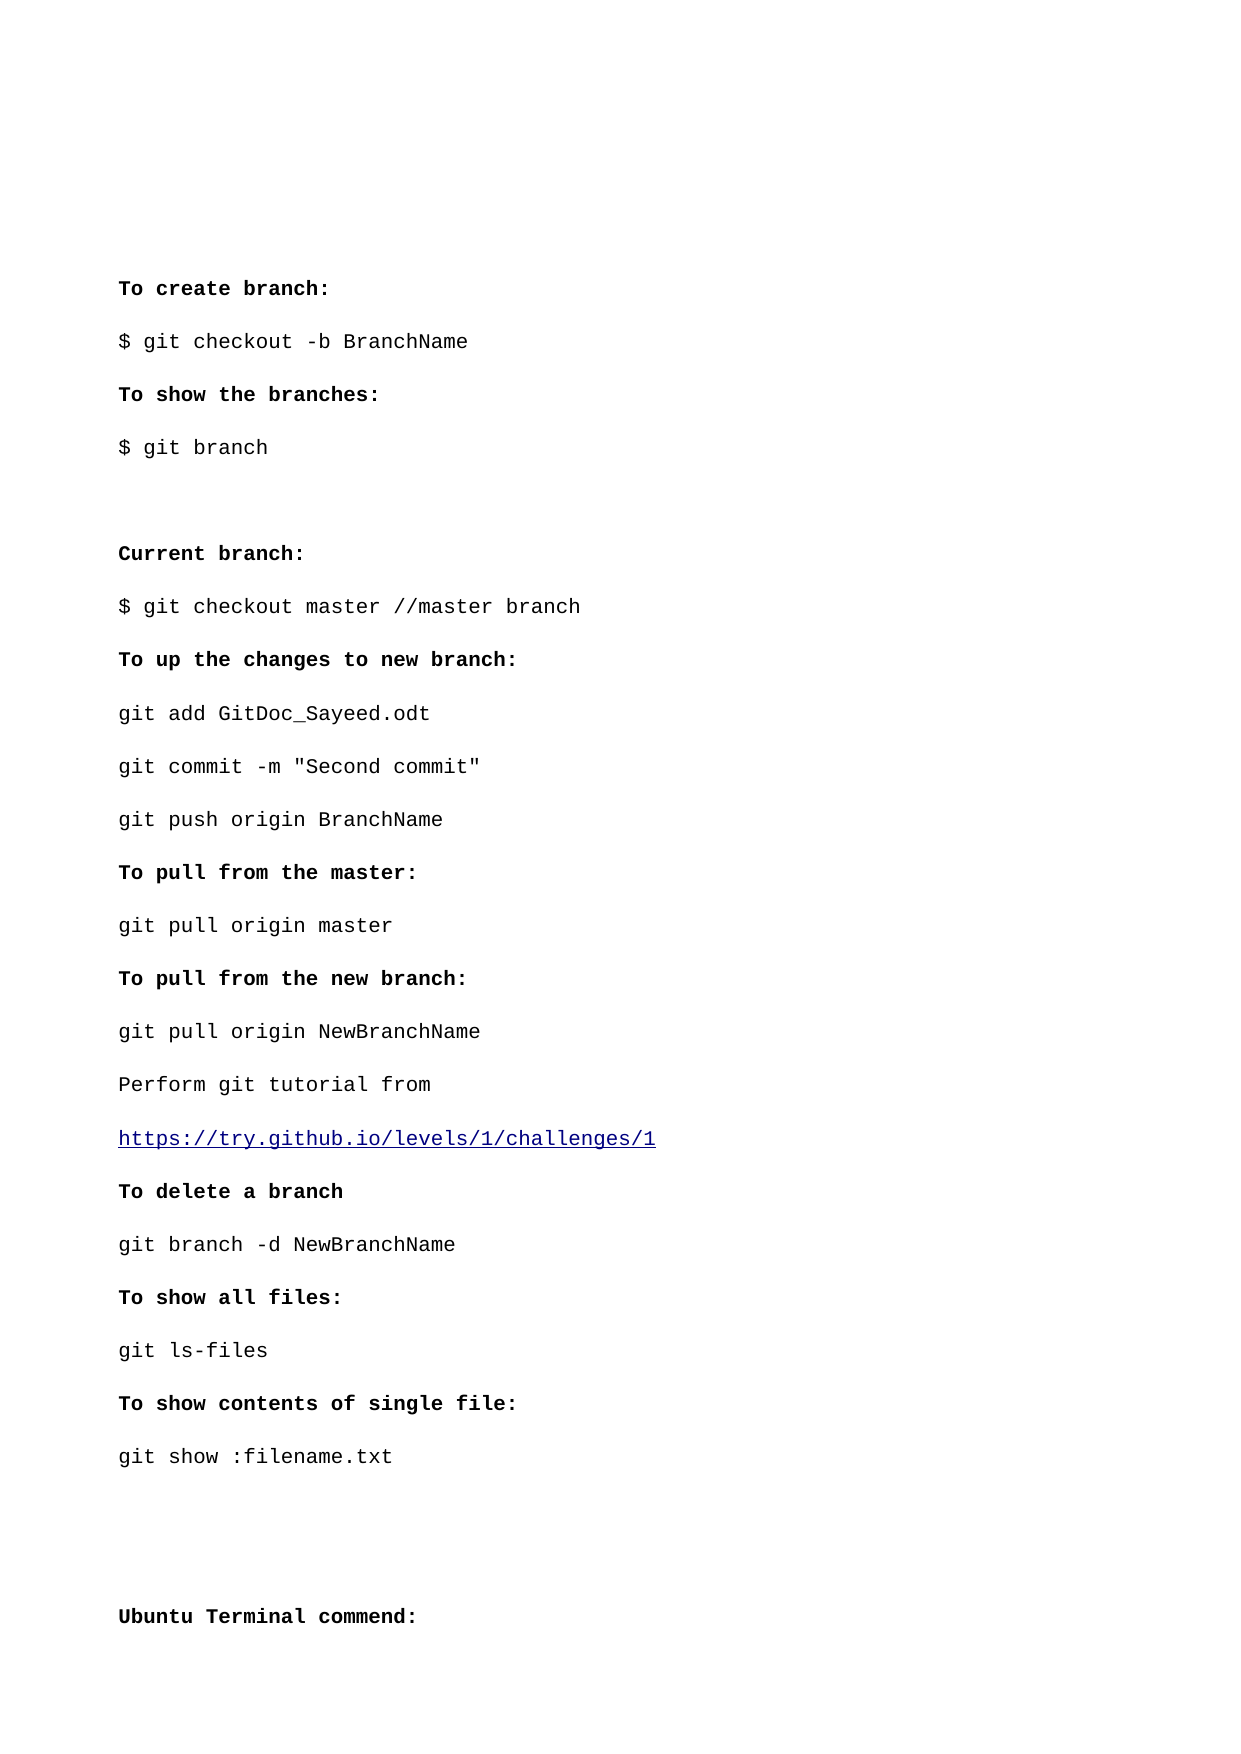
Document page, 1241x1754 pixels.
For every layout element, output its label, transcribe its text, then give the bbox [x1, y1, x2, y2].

text git push origin BranchName [118, 809, 1122, 832]
text To up the changes to new branch: [118, 649, 1122, 673]
text To show contents of single file: [118, 1393, 1122, 1417]
text $ git branch [118, 437, 1122, 461]
text https://try.github.io/levels/1/challenges/1 [118, 1127, 1122, 1151]
text Perform git tutorial from [118, 1074, 1122, 1098]
text git pull origin NewBranchName [118, 1021, 1122, 1045]
text git ls-files [118, 1340, 1122, 1364]
text git pull origin master [118, 915, 1122, 939]
text $ git checkout master //master branch [118, 596, 1122, 620]
text To show the branches: [118, 384, 1122, 407]
text git commit -m "Second commit" [118, 756, 1122, 779]
text To pull from the master: [118, 862, 1122, 886]
text To delete a branch [118, 1181, 1122, 1204]
text git add GitDoc_Sayeed.odt [118, 702, 1122, 726]
text To show all files: [118, 1287, 1122, 1311]
text To create branch: [118, 277, 1122, 301]
text $ git checkout -b BranchName [118, 331, 1122, 354]
text git show :filename.txt [118, 1446, 1122, 1470]
text Current branch: [118, 543, 1122, 567]
text To pull from the new branch: [118, 968, 1122, 992]
text git branch -d NewBranchName [118, 1234, 1122, 1257]
text Ubuntu Terminal commend: [118, 1606, 1122, 1629]
